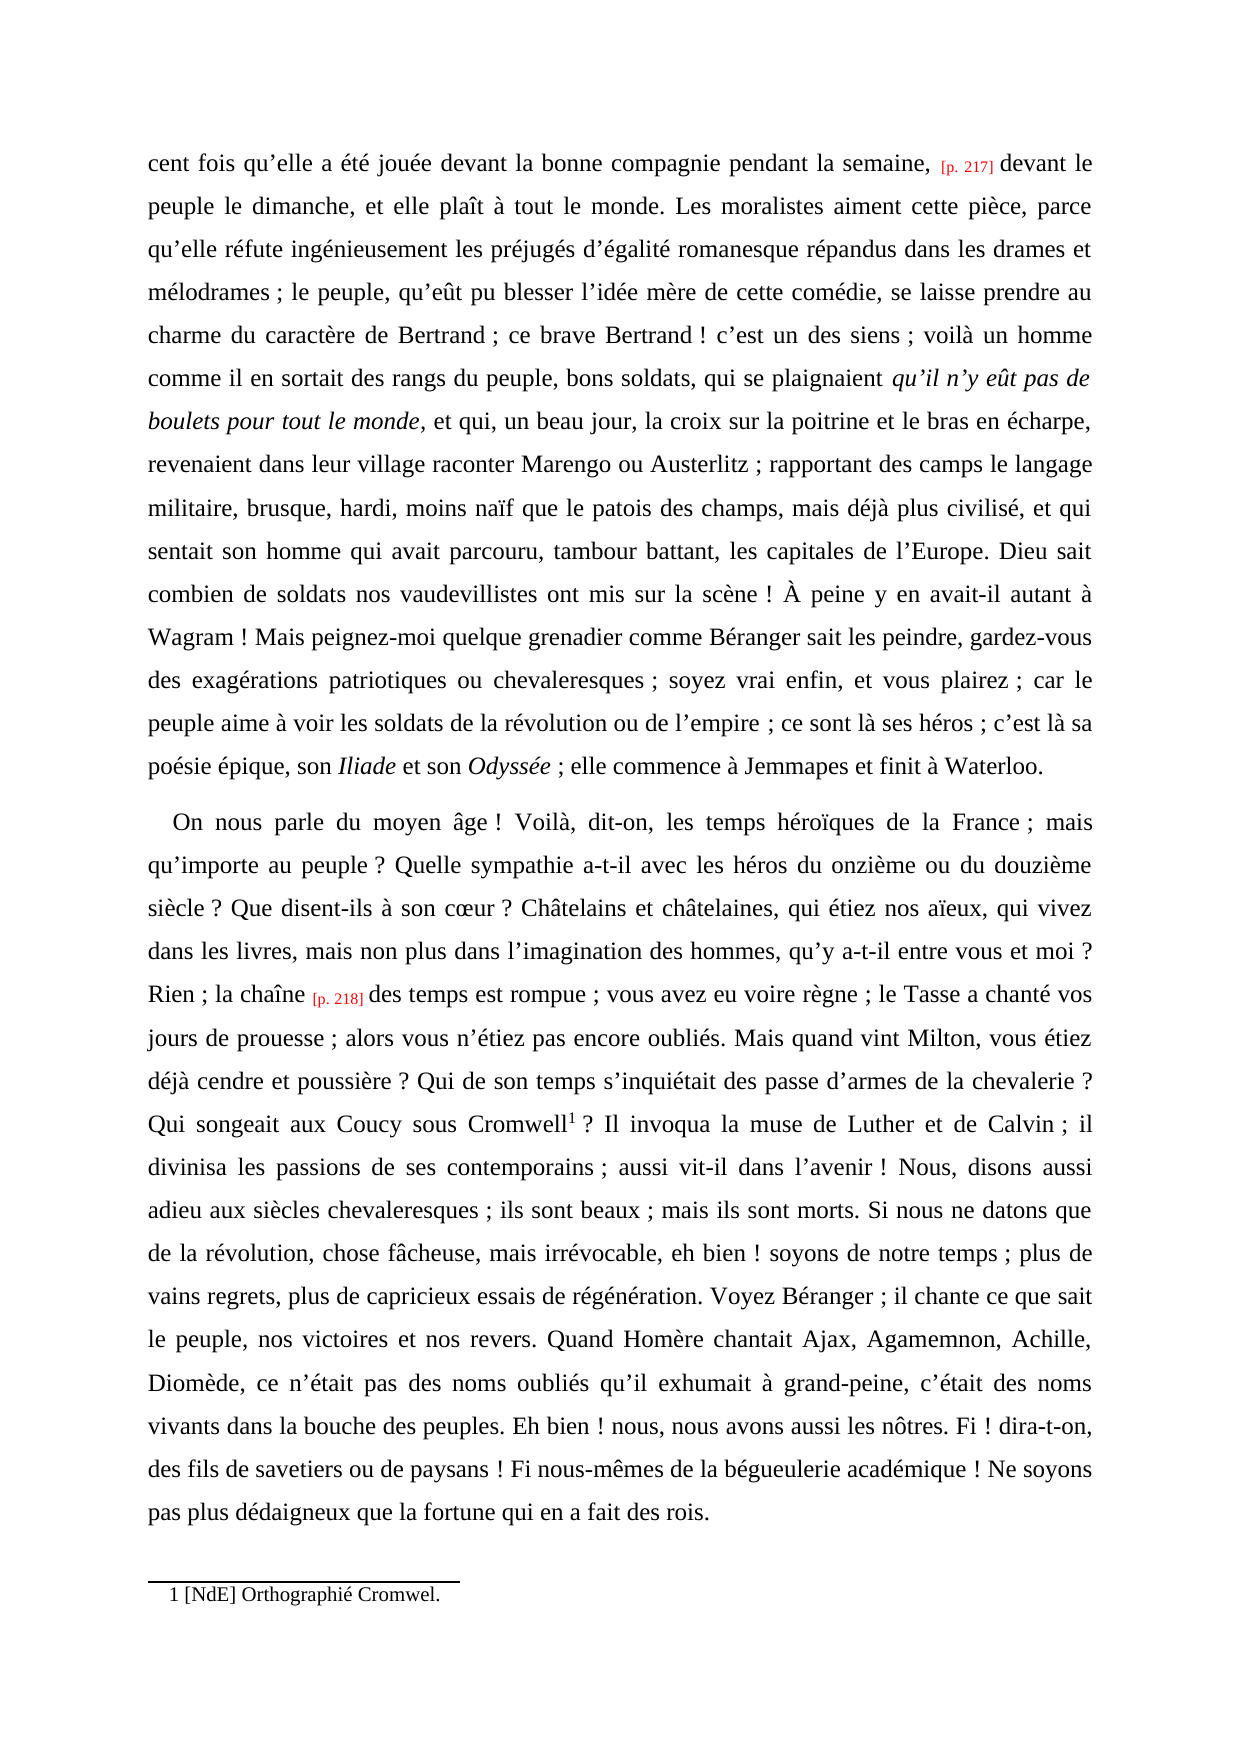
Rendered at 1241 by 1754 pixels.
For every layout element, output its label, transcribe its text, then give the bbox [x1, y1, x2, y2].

text [NdE] Orthographié Cromwel. [148, 1582, 1093, 1606]
text On nous parle du moyen âge ! Voilà, dit-on, les temps héroïques de la France ; mais qu’importe au peuple ? Quelle sympathie a-t-il avec les héros du onzième ou du douzième siècle ? Que disent-ils à son cœur ? Châtelains et châtelaines, qui étiez nos aïeux, qui vivez dans les livres, mais non plus dans l’imagination des hommes, qu’y a-t-il entre vous et moi ? Rien ; la chaîne [p. 218] des temps est rompue ; vous avez eu voire règne ; le Tasse a chanté vos jours de prouesse ; alors vous n’étiez pas encore oubliés. Mais quand vint Milton, vous étiez déjà cendre et poussière ? Qui de son temps s’inquiétait des passe d’armes de la chevalerie ? Qui songeait aux Coucy sous Cromwell ? Il invoqua la muse de Luther et de Calvin ; il divinisa les passions de ses contemporains ; aussi vit-il dans l’avenir ! Nous, disons aussi adieu aux siècles chevaleresques ; ils sont beaux ; mais ils sont morts. Si nous ne datons que de la révolution, chose fâcheuse, mais irrévocable, eh bien ! soyons de notre temps ; plus de vains regrets, plus de capricieux essais de régénération. Voyez Béranger ; il chante ce que sait le peuple, nos victoires et nos revers. Quand Homère chantait Ajax, Agamemnon, Achille, Diomède, ce n’était pas des noms oubliés qu’il exhumait à grand-peine, c’était des noms vivants dans la bouche des peuples. Eh bien ! nous, nous avons aussi les nôtres. Fi ! dira-t-on, des fils de savetiers ou de paysans ! Fi nous-mêmes de la bégueulerie académique ! Ne soyons pas plus dédaigneux que la fortune qui en a fait des rois. [148, 807, 1093, 1526]
text cent fois qu’elle a été jouée devant la bonne compagnie pendant la semaine, [p. 217] devant le peuple le dimanche, et elle plaît à tout le monde. Les moralistes aiment cette pièce, parce qu’elle réfute ingénieusement les préjugés d’égalité romanesque répandus dans les drames et mélodrames ; le peuple, qu’eût pu blesser l’idée mère de cette comédie, se laisse prendre au charme du caractère de Bertrand ; ce brave Bertrand ! c’est un des siens ; voilà un homme comme il en sortait des rangs du peuple, bons soldats, qui se plaignaient qu’il n’y eût pas de boulets pour tout le monde, et qui, un beau jour, la croix sur la poitrine et le bras en écharpe, revenaient dans leur village raconter Marengo ou Austerlitz ; rapportant des camps le langage militaire, brusque, hardi, moins naïf que le patois des champs, mais déjà plus civilisé, et qui sentait son homme qui avait parcouru, tambour battant, les capitales de l’Europe. Dieu sait combien de soldats nos vaudevillistes ont mis sur la scène ! À peine y en avait-il autant à Wagram ! Mais peignez-moi quelque grenadier comme Béranger sait les peindre, gardez-vous des exagérations patriotiques ou chevaleresques ; soyez vrai enfin, et vous plairez ; car le peuple aime à voir les soldats de la révolution ou de l’empire ; ce sont là ses héros ; c’est là sa poésie épique, son Iliade et son Odyssée ; elle commence à Jemmapes et finit à Waterloo. [148, 148, 1093, 780]
